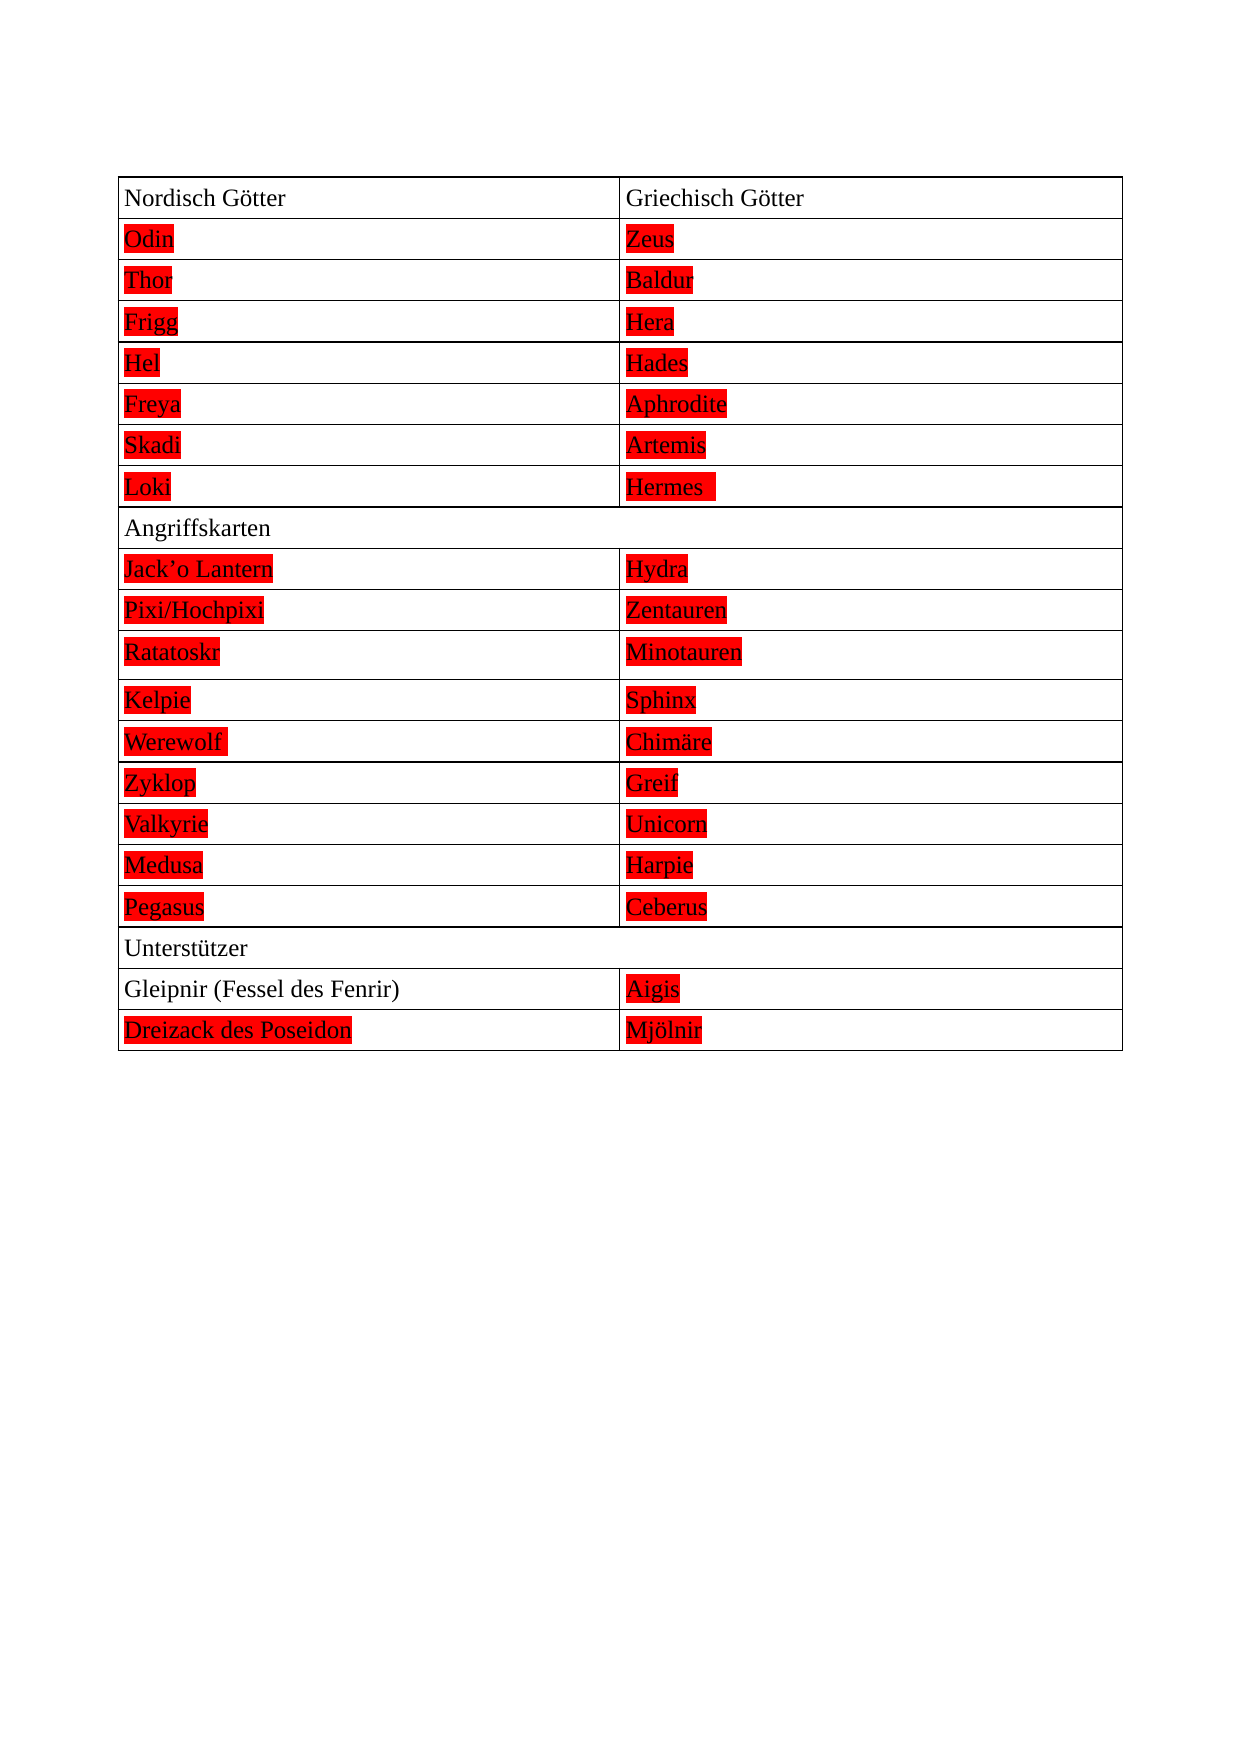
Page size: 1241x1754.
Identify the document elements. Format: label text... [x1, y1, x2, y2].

table_cell Ratatoskr [119, 631, 619, 679]
table_cell Dreizack des Poseidon [119, 1010, 619, 1050]
table_cell Hermes [620, 466, 1122, 506]
table_cell Unterstützer [119, 928, 1122, 968]
table_cell Pegasus [119, 886, 619, 926]
table_cell Valkyrie [119, 804, 619, 844]
table_cell Aigis [620, 969, 1122, 1009]
table_cell Sphinx [620, 680, 1122, 720]
table_cell Skadi [119, 425, 619, 465]
table_cell Hydra [620, 549, 1122, 589]
table_cell Greif [620, 763, 1122, 803]
table_header Nordisch Götter [119, 178, 619, 218]
table_cell Ceberus [620, 886, 1122, 926]
table_cell Chimäre [620, 721, 1122, 761]
table_cell Harpie [620, 845, 1122, 885]
table_cell Pixi/Hochpixi [119, 590, 619, 630]
table_header Griechisch Götter [620, 178, 1122, 218]
table_cell Jack’o Lantern [119, 549, 619, 589]
table_cell Werewolf [119, 721, 619, 761]
table_cell Hades [620, 343, 1122, 383]
table_cell Zyklop [119, 763, 619, 803]
table_cell Medusa [119, 845, 619, 885]
table_cell Minotauren [620, 631, 1122, 679]
table_cell Zentauren [620, 590, 1122, 630]
table_cell Mjölnir [620, 1010, 1122, 1050]
table_cell Unicorn [620, 804, 1122, 844]
table_cell Thor [119, 260, 619, 300]
table_cell Zeus [620, 219, 1122, 259]
table_cell Hera [620, 301, 1122, 341]
table_cell Aphrodite [620, 384, 1122, 424]
table_cell Baldur [620, 260, 1122, 300]
table_cell Kelpie [119, 680, 619, 720]
table_cell Hel [119, 343, 619, 383]
table_cell Frigg [119, 301, 619, 341]
table_cell Freya [119, 384, 619, 424]
table_cell Angriffskarten [119, 508, 1122, 548]
table_cell Odin [119, 219, 619, 259]
table_cell Loki [119, 466, 619, 506]
table_cell Gleipnir (Fessel des Fenrir) [119, 969, 619, 1009]
table_cell Artemis [620, 425, 1122, 465]
